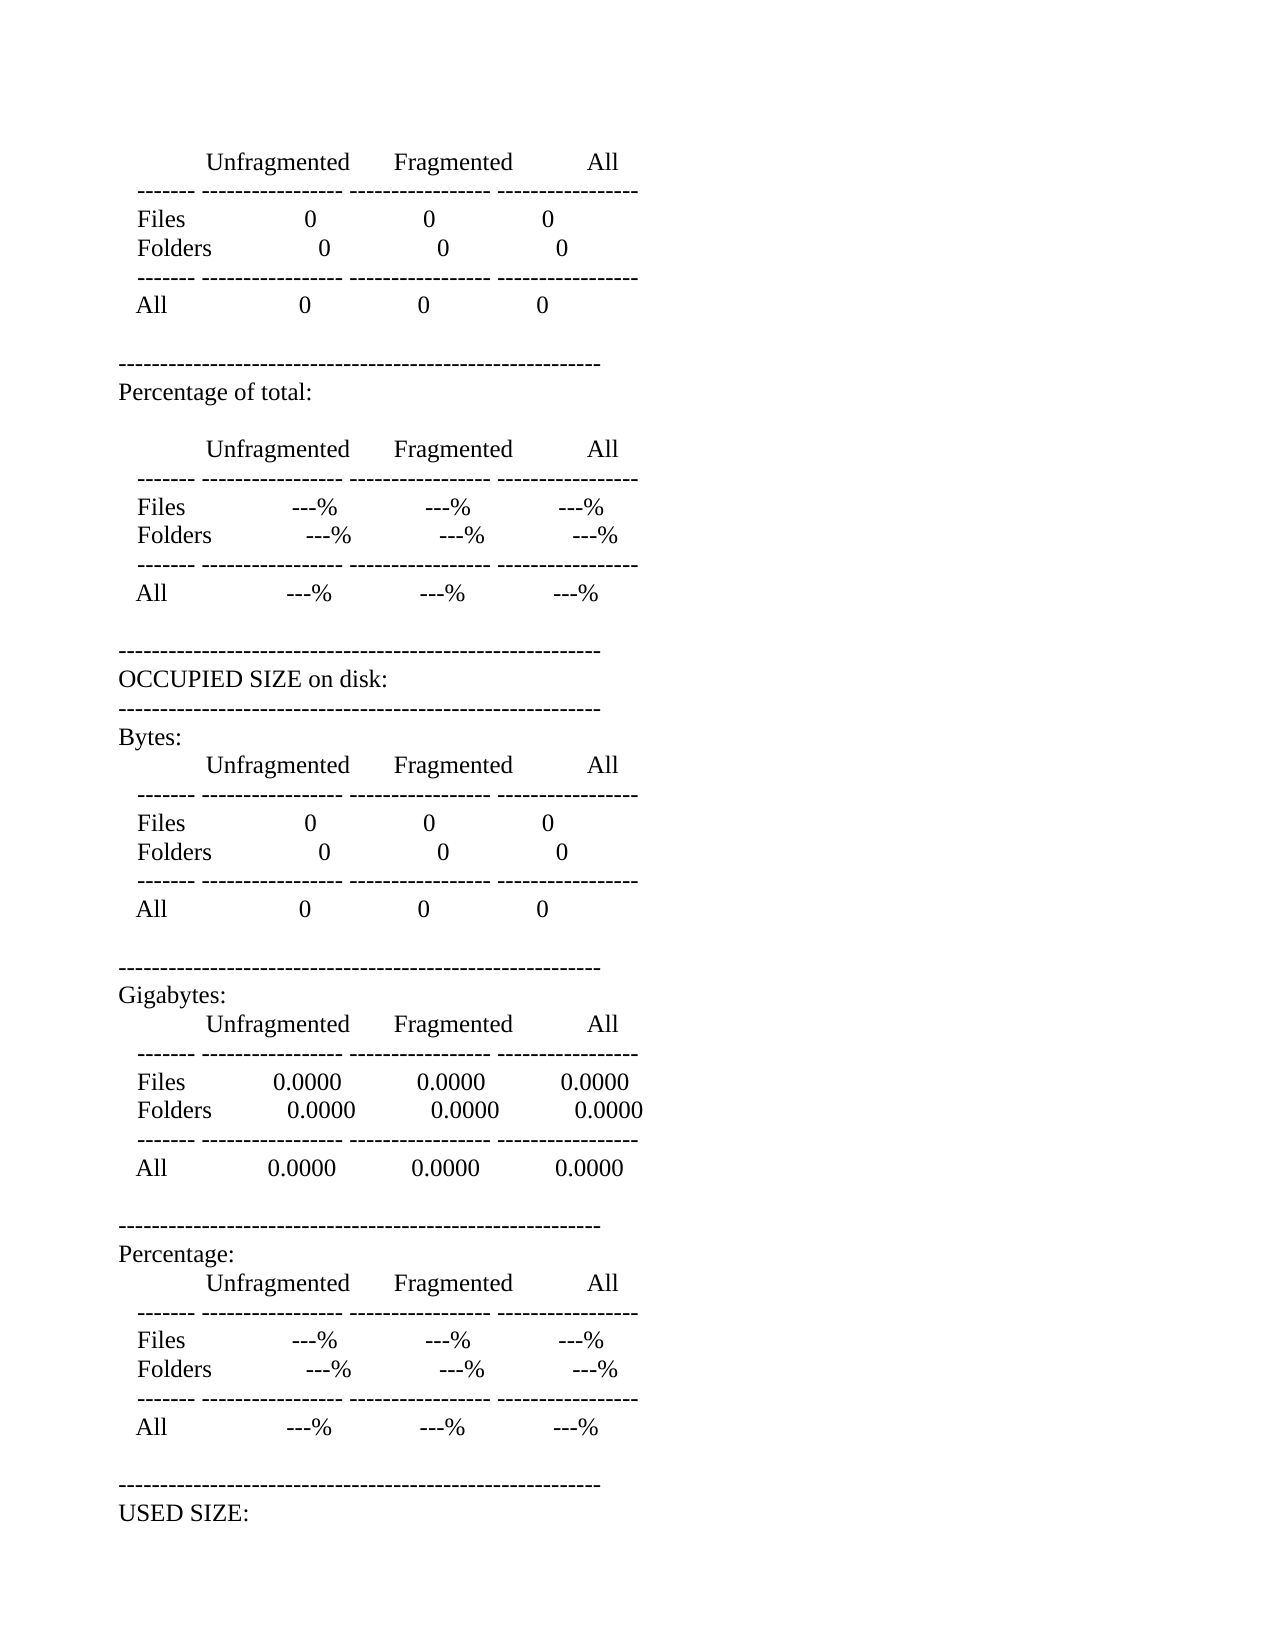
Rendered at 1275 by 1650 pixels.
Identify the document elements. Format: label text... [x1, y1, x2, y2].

text ------- ----------------- ----------------- ----------------- [118, 1038, 1157, 1067]
text Folders ---% ---% ---% [118, 521, 1157, 549]
text ---------------------------------------------------------- [118, 1469, 1157, 1498]
text ------- ----------------- ----------------- ----------------- [118, 1124, 1157, 1153]
text ---------------------------------------------------------- [118, 348, 1157, 377]
text Unfragmented Fragmented All [118, 434, 1157, 463]
text All 0.0000 0.0000 0.0000 [118, 1153, 1157, 1182]
text ------- ----------------- ----------------- ----------------- [118, 1383, 1157, 1412]
text All ---% ---% ---% [118, 578, 1157, 607]
text Files 0 0 0 [118, 808, 1157, 837]
text ---------------------------------------------------------- [118, 693, 1157, 722]
text Gigabytes: [118, 981, 1157, 1009]
text ---------------------------------------------------------- [118, 1211, 1157, 1239]
text ------- ----------------- ----------------- ----------------- [118, 463, 1157, 492]
text All 0 0 0 [118, 291, 1157, 319]
text Folders 0 0 0 [118, 233, 1157, 262]
text Percentage of total: [118, 377, 1157, 406]
text Unfragmented Fragmented All [118, 751, 1157, 779]
text ---------------------------------------------------------- [118, 952, 1157, 981]
text Folders 0 0 0 [118, 837, 1157, 866]
text USED SIZE: [118, 1498, 1157, 1527]
text ------- ----------------- ----------------- ----------------- [118, 1297, 1157, 1326]
text ------- ----------------- ----------------- ----------------- [118, 779, 1157, 808]
text ---------------------------------------------------------- [118, 636, 1157, 664]
text OCCUPIED SIZE on disk: [118, 664, 1157, 693]
text ------- ----------------- ----------------- ----------------- [118, 866, 1157, 894]
text Folders ---% ---% ---% [118, 1354, 1157, 1383]
text Bytes: [118, 722, 1157, 751]
text Folders 0.0000 0.0000 0.0000 [118, 1096, 1157, 1124]
text All 0 0 0 [118, 894, 1157, 923]
text Unfragmented Fragmented All [118, 1009, 1157, 1038]
text All ---% ---% ---% [118, 1412, 1157, 1441]
text Files ---% ---% ---% [118, 1326, 1157, 1354]
text ------- ----------------- ----------------- ----------------- [118, 262, 1157, 291]
text Files ---% ---% ---% [118, 492, 1157, 521]
text Percentage: [118, 1239, 1157, 1268]
text ------- ----------------- ----------------- ----------------- [118, 549, 1157, 578]
text ------- ----------------- ----------------- ----------------- [118, 176, 1157, 204]
text Unfragmented Fragmented All [118, 147, 1157, 176]
text Unfragmented Fragmented All [118, 1268, 1157, 1297]
text Files 0 0 0 [118, 204, 1157, 233]
text Files 0.0000 0.0000 0.0000 [118, 1067, 1157, 1096]
